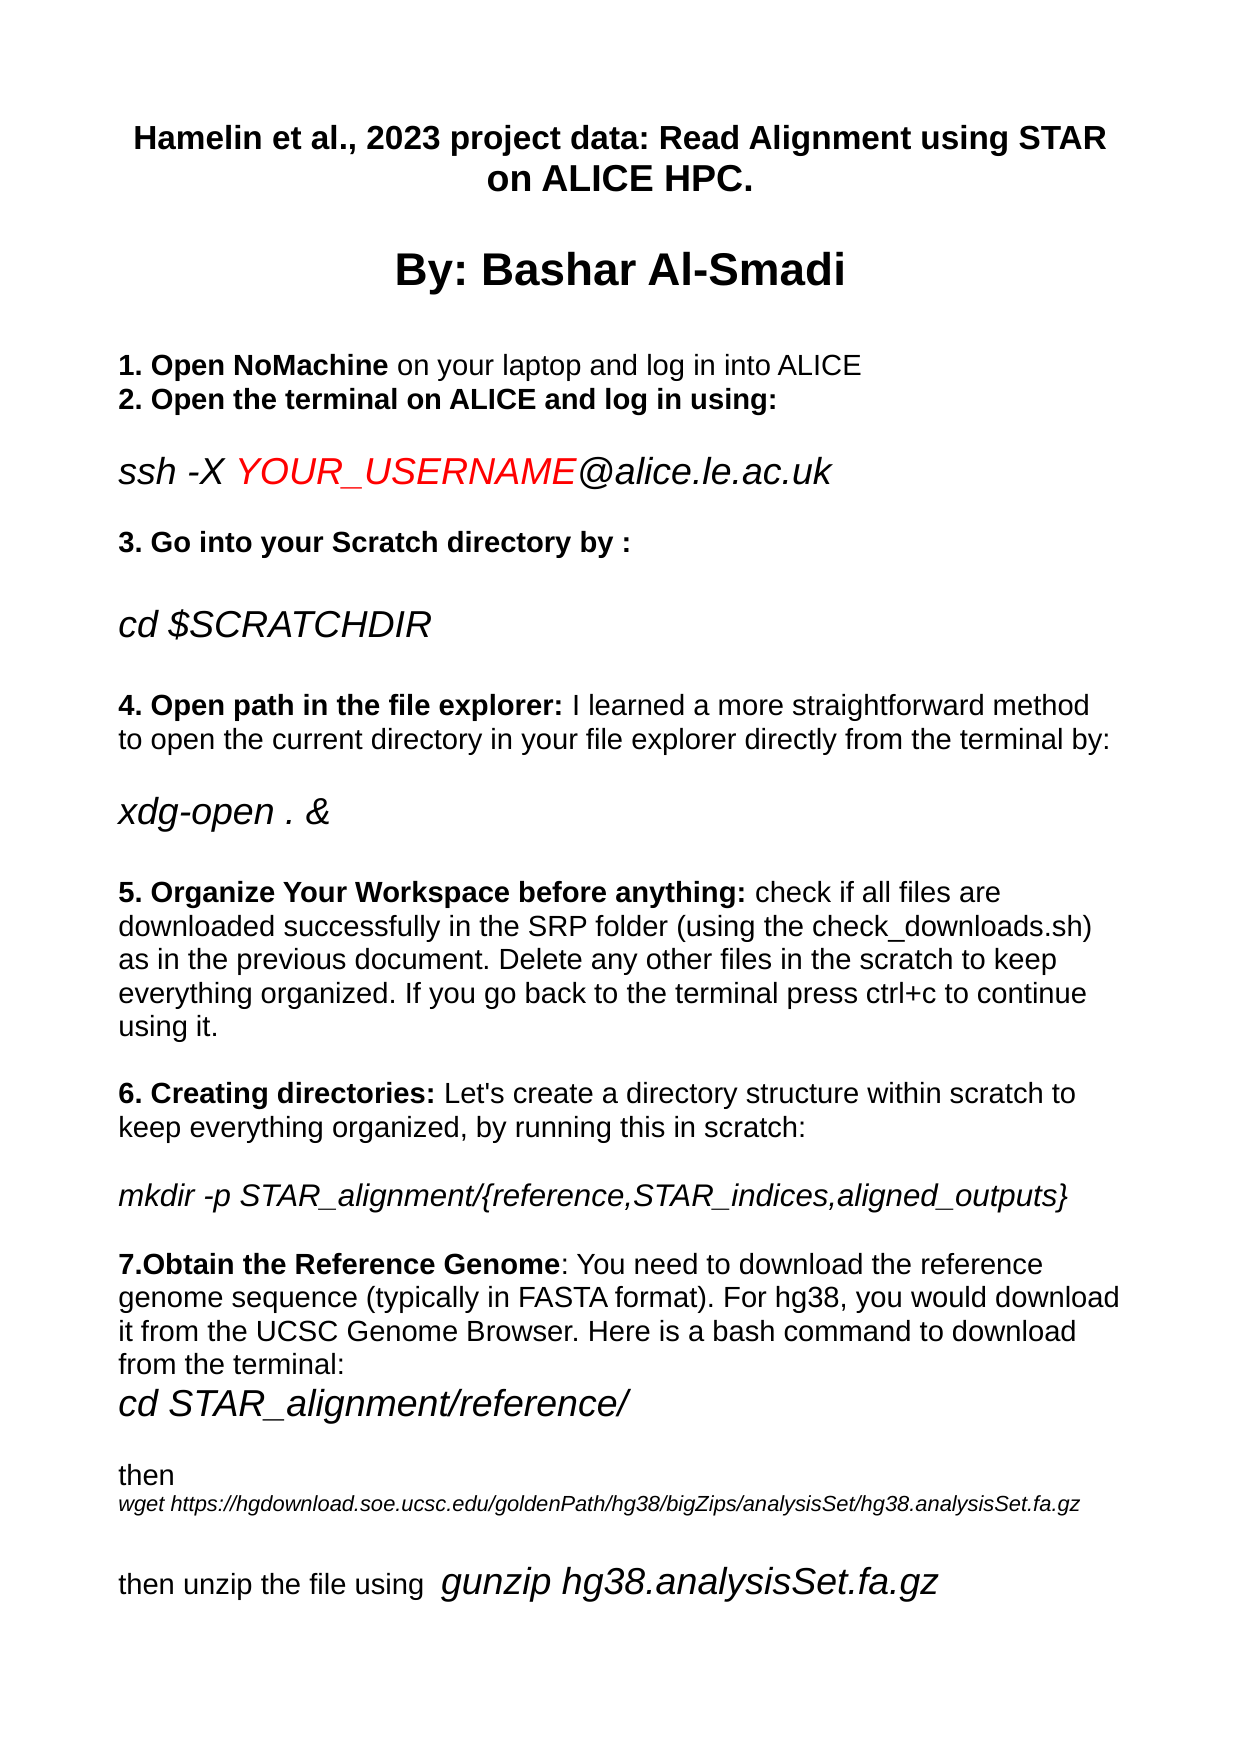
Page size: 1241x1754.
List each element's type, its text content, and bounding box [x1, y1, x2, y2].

text mkdir -p STAR_alignment/{reference,STAR_indices,aligned_outputs} [118, 1177, 1122, 1213]
text 3. Go into your Scratch directory by : [118, 526, 1122, 559]
text 1. Open NoMachine on your laptop and log in into ALICE [118, 348, 1122, 382]
text 4. Open path in the file explorer: I learned a more straightforward method to open the current directory in your file explorer directly from the terminal by: [118, 688, 1122, 756]
text on ALICE HPC. [118, 157, 1122, 200]
text 7.Obtain the Reference Genome: You need to download the reference genome sequence (typically in FASTA format). For hg38, you would download it from the UCSC Genome Browser. Here is a bash command to download from the terminal: [118, 1247, 1122, 1381]
text Hamelin et al., 2023 project data: Read Alignment using STAR [118, 118, 1122, 157]
text By: Bashar Al-Smadi [118, 200, 1122, 296]
text then wget https://hgdownload.soe.ucsc.edu/goldenPath/hg38/bigZips/analysisSet/hg38.analysisSet.fa.gz [118, 1457, 1122, 1559]
text 2. Open the terminal on ALICE and log in using: ssh -X YOUR_USERNAME@alice.le.ac.uk [118, 382, 1122, 492]
text then unzip the file using gunzip hg38.analysisSet.fa.gz [118, 1559, 1122, 1602]
text 5. Organize Your Workspace before anything: check if all files are downloaded successfully in the SRP folder (using the check_downloads.sh) as in the previous document. Delete any other files in the scratch to keep everything organized. If you go back to the terminal press ctrl+c to continue using it. [118, 875, 1122, 1043]
text cd STAR_alignment/reference/ [118, 1381, 1122, 1424]
text xdg-open . & [118, 789, 1122, 832]
text cd $SCRATCHDIR [118, 602, 1122, 645]
text 6. Creating directories: Let's create a directory structure within scratch to keep everything organized, by running this in scratch: [118, 1077, 1122, 1144]
